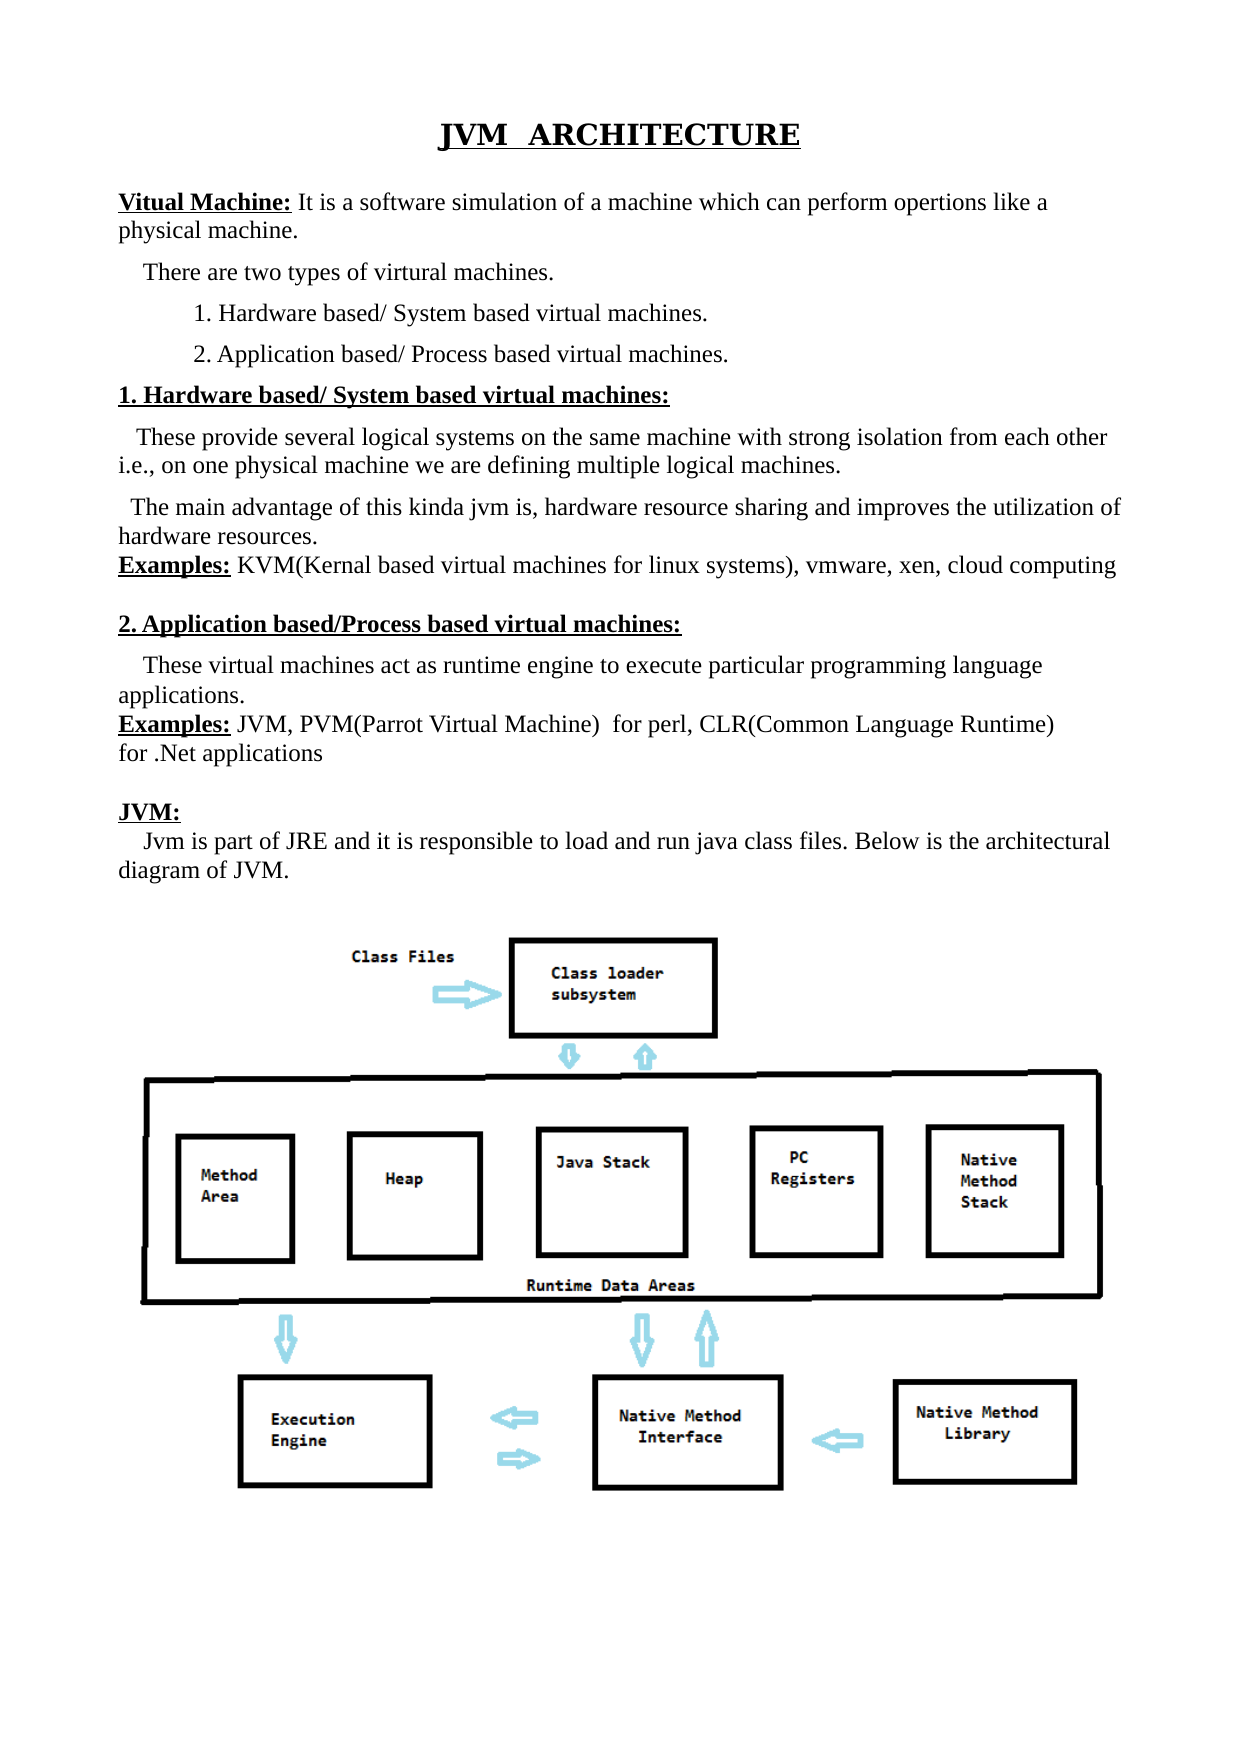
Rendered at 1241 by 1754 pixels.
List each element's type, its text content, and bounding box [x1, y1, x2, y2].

picture [118, 913, 1123, 1513]
text applications. [118, 680, 1122, 708]
text Examples: KVM(Kernal based virtual machines for linux systems), vmware, xen, cloud computing [118, 550, 1122, 579]
text hardware resources. [118, 521, 1122, 550]
text There are two types of virtural machines. [118, 257, 1122, 285]
text JVM: [118, 797, 1122, 825]
list 2. Application based/ Process based virtual machines. [156, 339, 1122, 368]
text Jvm is part of JRE and it is responsible to load and run java class files. Below is the architectural diagram of JVM. [118, 826, 1122, 883]
text JVM ARCHITECTURE [118, 118, 1122, 152]
text 1. Hardware based/ System based virtual machines: [118, 380, 1122, 409]
text 2. Application based/Process based virtual machines: [118, 609, 1122, 638]
text The main advantage of this kinda jvm is, hardware resource sharing and improves the utilization of [118, 492, 1122, 520]
text Vitual Machine: It is a software simulation of a machine which can perform opertions like a physical machine. [118, 187, 1122, 244]
text These virtual machines act as runtime engine to execute particular programming language [118, 650, 1122, 679]
text These provide several logical systems on the same machine with strong isolation from each other i.e., on one physical machine we are defining multiple logical machines. [118, 422, 1122, 479]
list 1. Hardware based/ System based virtual machines. [156, 298, 1122, 327]
text Examples: JVM, PVM(Parrot Virtual Machine) for perl, CLR(Common Language Runtime) for .Net applications [118, 709, 1122, 767]
